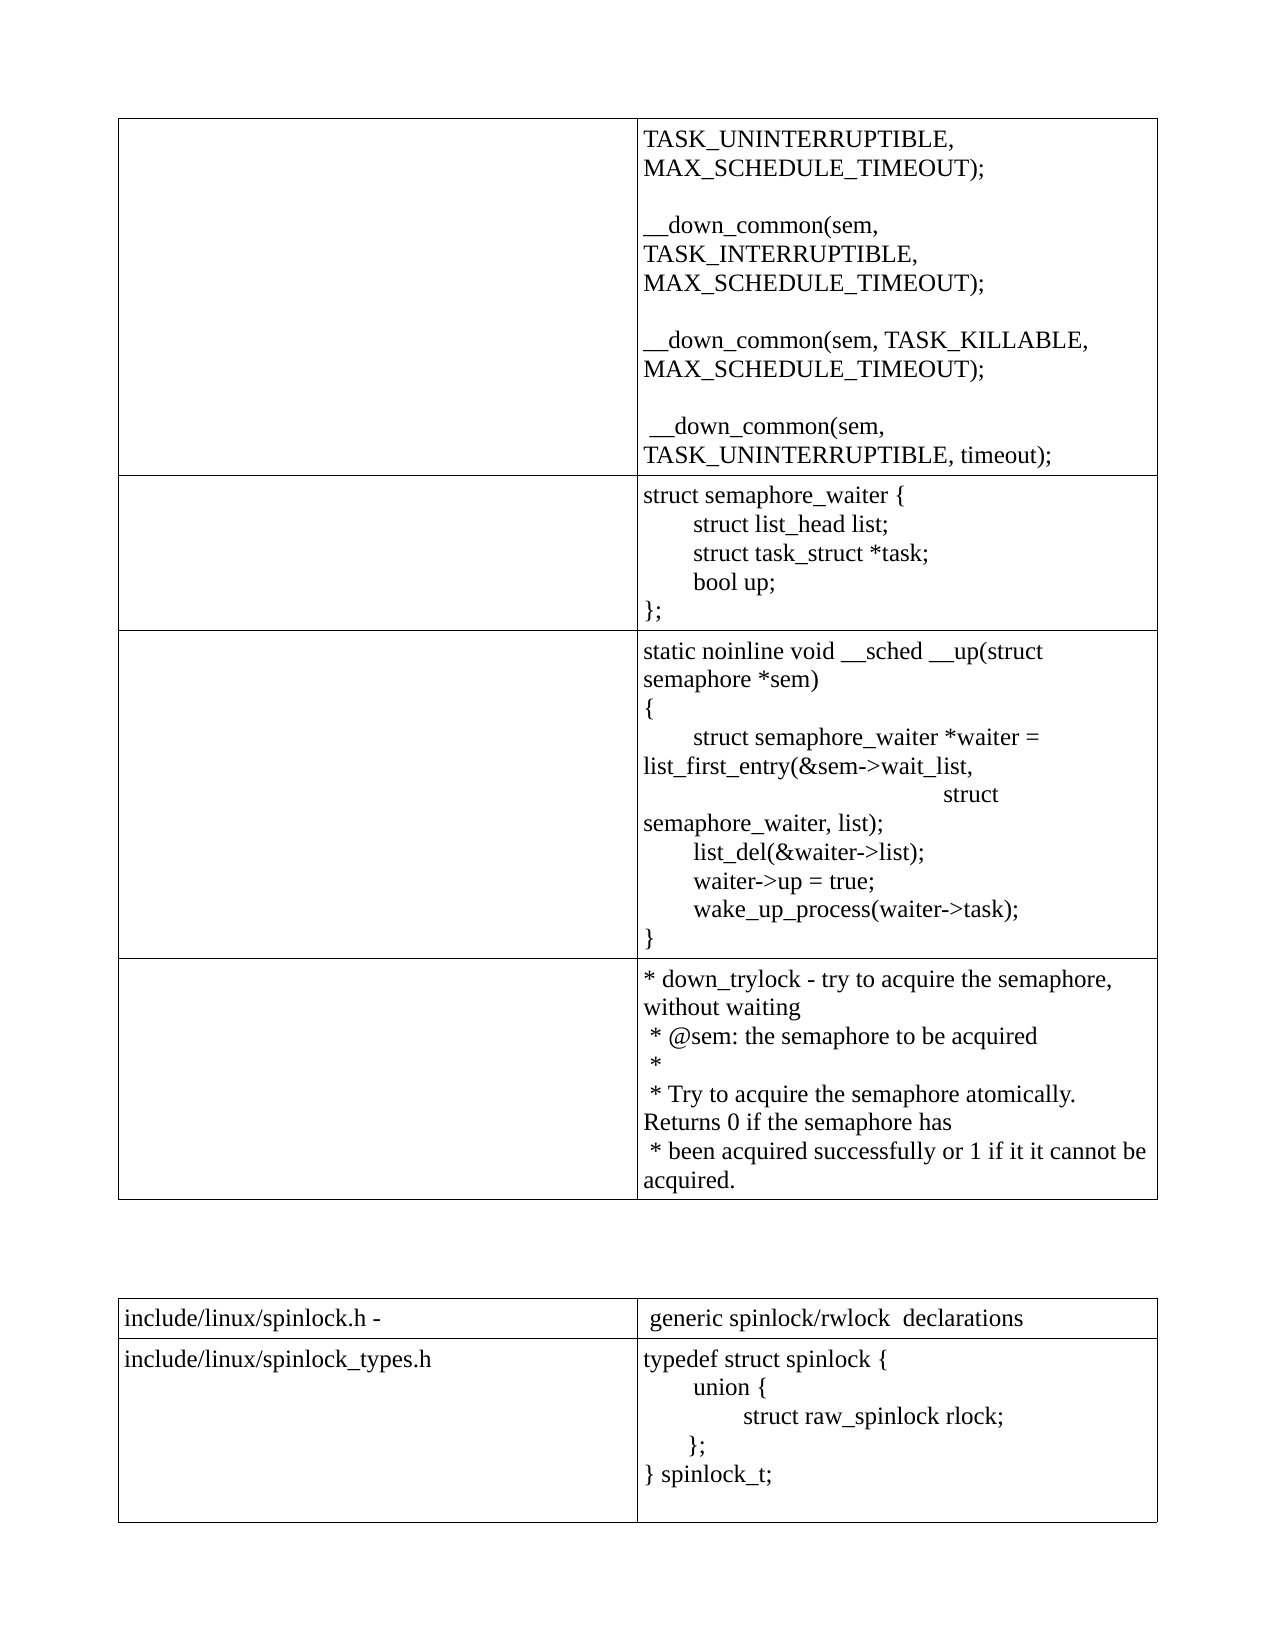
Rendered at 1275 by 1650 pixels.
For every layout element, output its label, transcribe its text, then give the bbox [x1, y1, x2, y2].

table_cell struct semaphore_waiter { struct list_head list; struct task_struct *task; bool up; }; [638, 476, 1157, 630]
table_cell typedef struct spinlock { union { struct raw_spinlock rlock; }; } spinlock_t; [638, 1339, 1157, 1522]
table_header include/linux/spinlock.h - [119, 1299, 637, 1338]
table_cell include/linux/spinlock_types.h [119, 1339, 637, 1522]
table_cell [119, 631, 637, 958]
table_cell [119, 959, 637, 1199]
table_header generic spinlock/rwlock declarations [638, 1299, 1157, 1338]
table_cell [119, 476, 637, 630]
table_cell [119, 119, 637, 475]
table_cell TASK_UNINTERRUPTIBLE, MAX_SCHEDULE_TIMEOUT); __down_common(sem, TASK_INTERRUPTIBLE, MAX_SCHEDULE_TIMEOUT); __down_common(sem, TASK_KILLABLE, MAX_SCHEDULE_TIMEOUT); __down_common(sem, TASK_UNINTERRUPTIBLE, timeout); [638, 119, 1157, 475]
table_cell * down_trylock - try to acquire the semaphore, without waiting * @sem: the semaphore to be acquired * * Try to acquire the semaphore atomically. Returns 0 if the semaphore has * been acquired successfully or 1 if it it cannot be acquired. [638, 959, 1157, 1199]
table_cell static noinline void __sched __up(struct semaphore *sem) { struct semaphore_waiter *waiter = list_first_entry(&sem->wait_list, struct semaphore_waiter, list); list_del(&waiter->list); waiter->up = true; wake_up_process(waiter->task); } [638, 631, 1157, 958]
